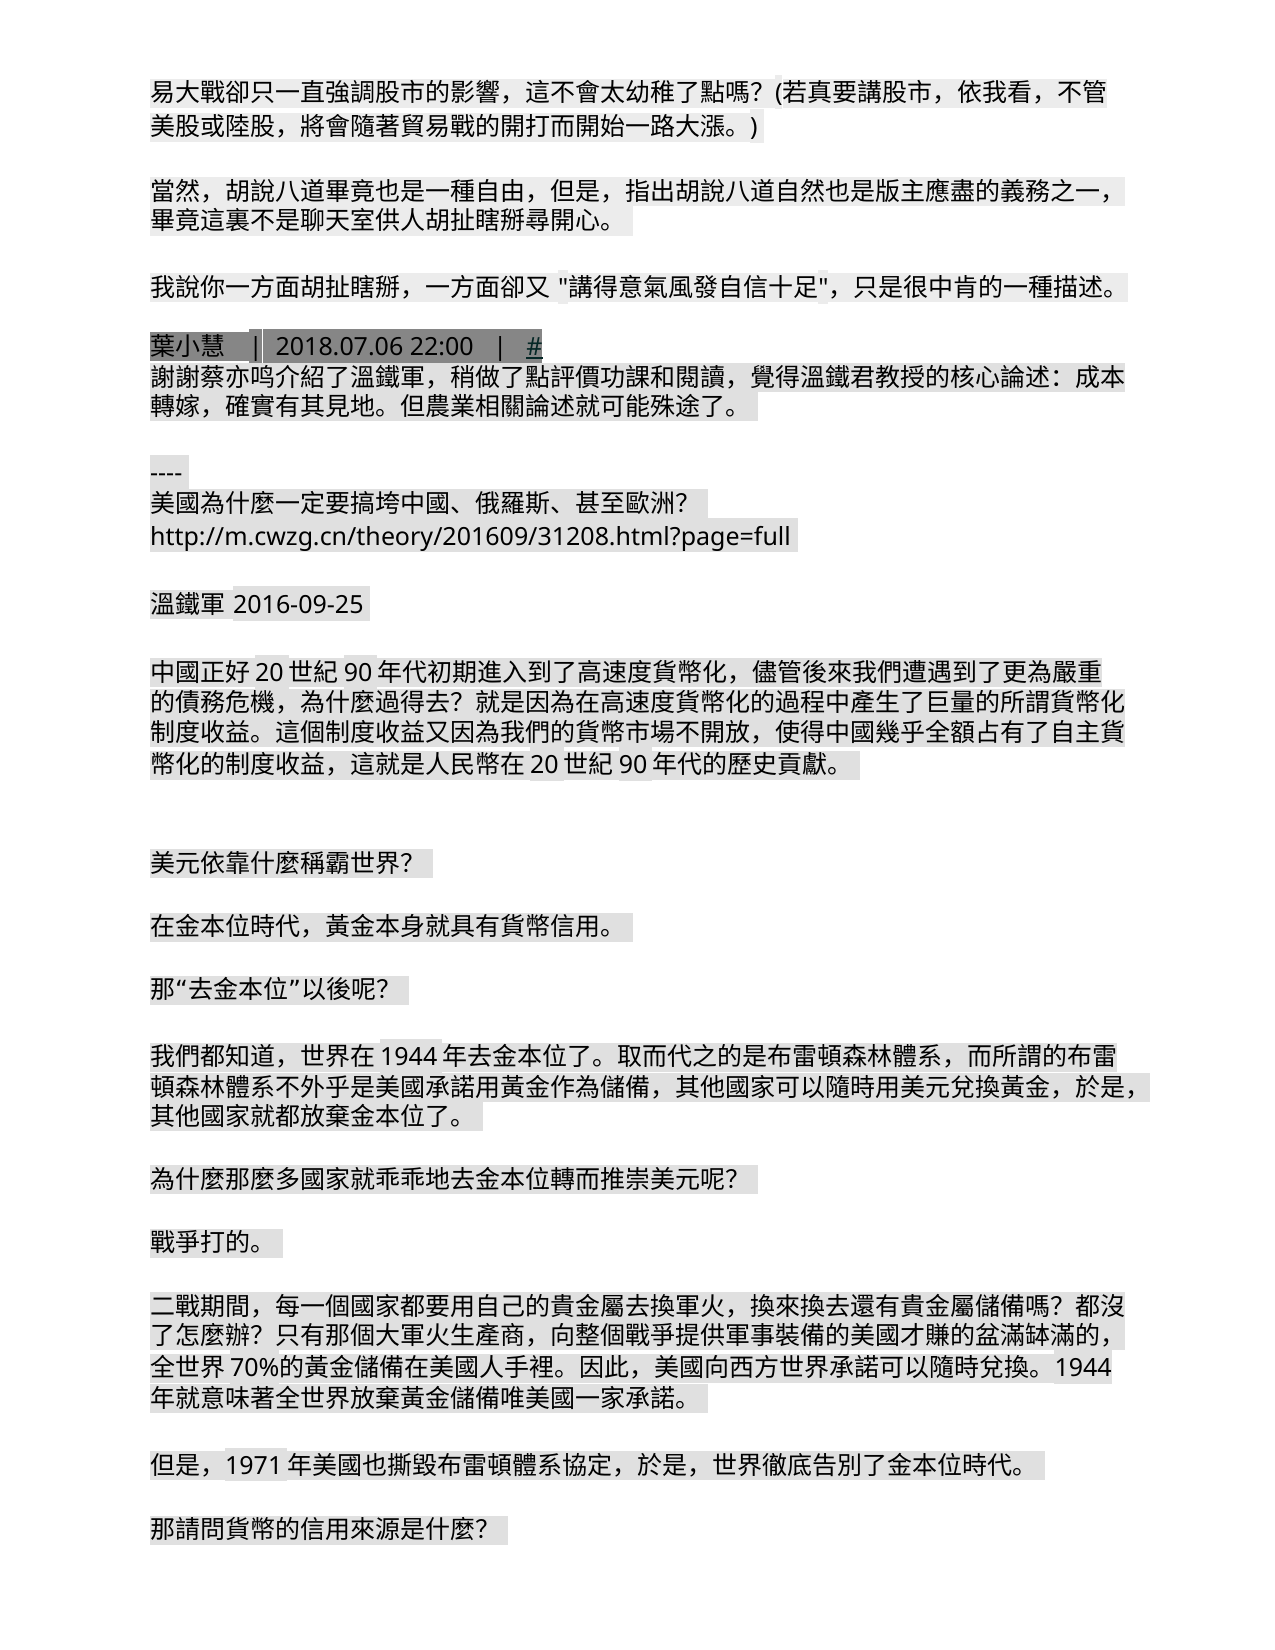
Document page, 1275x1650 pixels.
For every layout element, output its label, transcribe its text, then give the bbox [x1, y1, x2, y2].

text 李想，我並沒有反對你說的，當然也沒有贊成，而是說你信口胡謅，不知所云。 我們要反對一種想法，首先是那想法本身必須具有一定的認知意義或命題價值，但你講的內容卻像台灣南部盛行的地下電台那樣一種言論水平：憑感覺，憑某種奇怪的自信，隨口說說，不知所云。這時候，旁人如何可能反對或贊成？ 比方你說貿易戰開打，對大部份中國人民無感且無害。這若不是信口雌黃，什麼是信口雌黃？然後又說什麼這個要忍那個要忍，但又說必須應戰反擊美國。那到底是要忍還是不要忍？如果對大部份人根本無害，有什麼好忍？又有什麼好應戰？ 然後你又一直強調股市，說貿易戰頂多只是影響股市。我很不解，怎麼會有人思考世界貿易大戰卻只一直強調股市的影響，這不會太幼稚了點嗎？(若真要講股市，依我看，不管美股或陸股，將會隨著貿易戰的開打而開始一路大漲。) 當然，胡說八道畢竟也是一種自由，但是，指出胡說八道自然也是版主應盡的義務之一，畢竟這裏不是聊天室供人胡扯瞎掰尋開心。 我說你一方面胡扯瞎掰，一方面卻又 "講得意氣風發自信十足"，只是很中肯的一種描述。 [150, 75, 1125, 304]
text 葉小慧 | 2018.07.06 22:00 | # [150, 329, 1125, 363]
text 謝謝蔡亦鸣介紹了溫鐵軍，稍做了點評價功課和閱讀，覺得溫鐵君教授的核心論述：成本轉嫁，確實有其見地。但農業相關論述就可能殊途了。 ---- 美國為什麼一定要搞垮中國、俄羅斯、甚至歐洲？ http://m.cwzg.cn/theory/201609/31208.html?page=full 溫鐵軍 2016-09-25 中國正好20世紀90年代初期進入到了高速度貨幣化，儘管後來我們遭遇到了更為嚴重的債務危機，為什麼過得去？就是因為在高速度貨幣化的過程中產生了巨量的所謂貨幣化制度收益。這個制度收益又因為我們的貨幣市場不開放，使得中國幾乎全額占有了自主貨幣化的制度收益，這就是人民幣在20世紀90年代的歷史貢獻。 美元依靠什麼稱霸世界？ 在金本位時代，黃金本身就具有貨幣信用。 那“去金本位”以後呢？ 我們都知道，世界在1944年去金本位了。取而代之的是布雷頓森林體系，而所謂的布雷頓森林體系不外乎是美國承諾用黃金作為儲備，其他國家可以隨時用美元兌換黃金，於是，其他國家就都放棄金本位了。 為什麼那麼多國家就乖乖地去金本位轉而推崇美元呢？ 戰爭打的。 二戰期間，每一個國家都要用自己的貴金屬去換軍火，換來換去還有貴金屬儲備嗎？都沒了怎麼辦？只有那個大軍火生產商，向整個戰爭提供軍事裝備的美國才賺的盆滿缽滿的，全世界70%的黃金儲備在美國人手裡。因此，美國向西方世界承諾可以隨時兌換。1944年就意味著全世界放棄黃金儲備唯美國一家承諾。 但是，1971年美國也撕毀布雷頓體系協定，於是，世界徹底告別了金本位時代。 那請問貨幣的信用來源是什麼？ 政治強權。 美聯儲大家都知道是個私人銀行的聯合部門，它並不是政府部門。而中國人民銀行是國家確立的發行貨幣單位，是政府的一個部委。不管是什麼，總之是背後一定有一個強大的政治強權，發行的貨幣才有信用。 全世界都知道美元幣值被嚴重高估，然而為什麼世界60%以上的外匯儲備卻都是美元？當然，一般的政治家、經濟家都會告訴你，因為大家對美元有信心。是嗎？如果是，為什麼？因為世界上所有的政治家都相信美國擁有強大的軍事實力，軍事開支占全球軍事開支的一半左右，所以不能垮。 我們不妨拿歐元做個對比。 現在很多人說歐元要解體，為什麼?是因為歐元區沒有強大的軍事實力。眾所周知，北約(NATO)是美國控制的。歐洲人曾經想搞歐洲軍團，遭到美國人反對，就沒搞起來。 由此，美國的貨幣無論怎麼濫發到泡沫化的地步，也能維持，所以大家相信美元不會垮，還是存美元保險。 為啥現在人民幣這麼硬?因為大家嚷嚷了半天，無論是中國崩潰論還是中國威脅論，中國仍然屹立不倒，只要中國維持現有的這套體制，它的幣值就是堅挺的，不斷升值。因此中國才能順暢的跟周邊國家，甚至是歐洲、非洲、拉丁美洲國家都開始簽訂貿易協定，和中國的貿易用人民幣結算，他們當然願意，因為人民幣的幣值在上升啊。 客觀來說，現在世界上這套政治強權就是今天各國貨幣信用的基礎，貨幣信用的大小多少，其背後是政治強權的大小作為基礎。 一旦這個關係說清楚了，我們就知道貨幣的信用基礎乃是一個國家的政治強權。不同國家叫什麼幣不重要，這個幣值的變化，除了經濟決定之外，還有很強的政治因素，在於國家的政權是否穩定，國家的政治強權是否足夠大。 你再去看看其他國家的貨幣，哪個不是？英國人不是得把女王的頭像印上？隨便換一首相行嗎？因為首相是走馬燈一樣地換，女王不換，她是一個長期穩定的政權像征。 印度換了多少總理，哪怕不同政黨都輪流上來，對不起，還得用甘地的頭像來當印度盧比的大頭像，印度人都認他是開國元勛。歷屆政府領導人不斷換，但大家公認只有一個開國元勛，他是政治權威啊。 這樣看就明白了，美國每年軍費開支占全球差不多一半，美元就值錢，就有全球儲備硬通貨的信用，誰也不敢說美元明天就垮。所以，過去人民幣就緊盯美元，沒有辦法，因為美國的政治強權，龐大的軍事開支維持什麼呢？不就是美元幣權嘛。 美國式經濟奇跡 從1997年東亞金融風暴發生以後，世界上接連發生拉丁美洲金融災難、俄羅斯金融災難，一個接一個的，最後終於發生了華爾街金融災難，發生在西班牙、希腊及歐洲各國銀行的災難等。 這些金融危機爆發的症結在哪兒? 在於金融化要求以一國政治強權賦權於金融體系所形成的貨幣信用，來貨幣化他國的資源性資產，這叫做金融全球化。 而美國正是利用了金融全球化來向全球轉嫁危機，獲取收益的。以我們中國來說，我們是世界上最大的發展中國家，我們在自由貿易理念之下向發達國家輸出一般商品，比我們落後的國家就在輸出原材料，在80年代以前的時候我們也是原材料、農產品等輸出國，甚至到1993年以前我們還大量出口過石油，當時是典型的原材料輸出國。 現在進步到了一般商品輸出國家，輸出一般商品了。好了，我們大量的向發達國家輸出，就導致了以前很長一段時間內歐洲、美國強調中國是在傾銷，因為他們出現了嚴重的經常項目逆差，他們大量進口嘛，我們萬噸輪萬噸輪的往美國輸送貨物，回來都是空空的，他們就逆差，我們就順差了。 同時，在歐美主導的金融服務理念之下呢，我們把賺到的順差用外匯再投資，現在已經有1萬多億美元的外匯投到了美國，於是推高了美國的資本市場，中國現在已經是美國最大的投資國之一，我們相當於是幫助美國發展了資本經濟，這樣它的資本市場發展到什麼程度了呢? 美國以金融為中心的服務貿易可以占到GDP的85%以上，世界上只有一個國家和一個地區可以達到這種程度，一個國家就是美國，一個地區就是香港，香港的金融服務業可以占到GDP的82%。 美國可以靠樓市、股市、期市、債市......可以靠所有這些虛擬經濟來維持高增長，你的所有的成集裝箱的鞋子、衣服、帽子、皮帶等等給他送去了，他給你什麼呢? 一張紙。 這張紙的真實成本是多少呢? 一百美元的一張紙，真實成本只有4美分，99.96美元都可以作為實質收益。 這樣我們就明白了全球化為什麼是美國最積極，一定要求其他國家跟它一起全球化。因為資本全球化是全球化的一個方面，資本特別是金融資本就可以生錢，造錢就得讓錢得到收益，怎麼得到收益呢?這樣就是你們生產產品，我造錢，你們生產食品、電視、洗衣機、衣服等等，用你們的資源、污染你們的環境，把你們勞動力的健康給損壞了，都轉嫁到我的收益上。 於是發展中國家之間就產生了低價勞動力和競爭條件下的失業，就是過度競爭的結果最後降到底，甚至打破底，然後導致發展中國家動亂頻繁。大家都知道全世界有60多億人口，勞動力是絕對過剩的，只有發達國家能消費，發展中國家消費水平很低，不是60多億都能消費，只有20%能消費的情況下，生產是過剩的，過剩就得競爭，競爭就會壓低工價，工價壓低了勞動者就會鬧事，社會動亂就會發生，所以發展中國家的動亂根源在於這種不平等的交換關係。 好了，發展中國家接著就把自己的資源、環境都給破壞了，無論生產什麼，你得用水吧，得用煤吧，蓋工廠得占地吧，過分使用水、礦物質等資源不可再生，資源環境破壞，不可持續，生態災害等等就都來了。 所以為什麼今天發展中國家有這麼嚴重的問題，又是人權問題，又是生態問題，又是這個那個的，為什麼？是因為世界是“二八開”——20%的人享受80%人的生產，當然是用“買”的方式。所以客觀上就是這樣一種交換，今天的全球化在帶來發展和便利的同時，其實也隱含著這種深層次的矛盾，發展中國家如果不加入資本全球化你就要喪失競爭力，這個框架不被打破，就是這樣一種結果。 現在歐美發達國家享受著低物價，購買最便宜的東西，我是跑過美國十多趟的人，幾乎每年都去，美國的超市裡連拿低保的窮人都可以用購物車不斷的往外推毛巾、被單、鞋子、衣服等等，現在一個美國人一年平均可以消費7件中國產的襯衣、12件中國產的鞋子，不要以為這是中國特有的問題，其實現在世界上所有的發展中國家，只要人口超過1個億，都有資源短缺、環境污染等等問題。 這樣美國就通過美元把發展中的成本轉嫁到了發展中國家，創造了美國的經濟奇跡，美國的貿易赤字與經濟增長率成正比。 那美元大量增發流到哪裡去了呢? 除了我們持有的美元儲備，其他60%以上流到了世界原材料、能源、食品、糧食市場。 於是糧食價格大起大落，原材料價格大起大落，石油價格大起大落，每一個“起”都意味著有大量貨幣進去，每一個“落”就如同它變成了一個貨幣垃圾消納場。 一“落”，消納掉了幾千億、上萬億美元的貨幣符號，因為它本來就不是實質性財富，只是一個被政府強權創造出來的信用，只是個符號，這個符號可高可低，可多可少。每一次大規模的下滑，就替政府消納掉了一部分大規模創造出來的增量的信用。 這個虛擬的資本此消彼長的游戲，美國人玩得非常之精妙，根本不用派兵打你，只要你們大規模進口能源，那我制造一次能源高通脹，你就出現嚴重的國內高通脹。隨之，一般低利率的製造業就垮掉，就大量失業，就上街，你的政權就不穩定，連帶貨幣體系不穩定，弄不好甚至把你玩完。然後我的貨幣進來了，把你剩下的資源性資產、生產性資產，一股腦的給貨幣化了。其中，貨幣化收益我拿走了。你怎麼在災難之中痛苦掙扎，那是你的事。 因此美國就成功轉嫁了成本，於是就出現了像中國這樣的製造業國家，因為要大量進口原材料，PPI價格就會上漲，然後是CPI上漲。所以中國現在的一個大問題，就是進口通脹。 我們自己作為經濟研究的學者進行測算，發現中國現在的CPI指數中，有超過一半以上的因素來自於進口。今天世界上很多人在進行討論，但如果沒有對這個基本關係的了解，很難將其認識清楚。 背後捅了美元一刀的“非民主國家”們 在今天這個世界，被美國這種貨幣遊戲玩掉的國家比比皆是，北非就是這麼被玩掉的。 那什麼樣的國家敢於站出來說，不行，這個貨幣遊戲我不玩了，我得把自己的資源變成我的貨幣化來源了。都有誰呢？ 俄羅斯。 俄羅斯原來的幾任領導都信了那套說法，把自己給搞垮了——政權解體、貨幣垮台，大量的財富被別人貨幣化占有了。好在普京上台後，幹的最大一件事就是把原來的資源，比如它最大的是石油天然氣資源，收歸國有了。 一旦收歸國有，你這兒增發信用製造漲價，我就水漲船高，能源市場價格上漲所產生的溢價收益，被俄羅斯拿走了，拿回來以後給國民發福利，老百姓擁護，這就是俄羅斯遊戲。 所謂今天的俄羅斯魔方並不複雜，美國人創造垃圾信用導致通貨膨脹，俄羅斯占便宜，也叫“搭便車”，這一“搭便車”就把美國搭火了，美俄之間的關係就高度緊張了。 敢說不的國家還有哪呢? 委內瑞拉。 原本委內瑞拉的石油由外國公司控制，3/4的石油資源被美國為首的跨國公司控制，這是20世紀六七十年代通過CIA、軍事手段幹出來的，那時沒有民主可言，但查韋斯通過軍事政變、發動民眾收回了石油資產的控制權，就出問題了。 因為擁有石油主權的國家，擁有了對衝關係，這個對衝關係非常重要。意思是：你增發貨幣導致石油價格上漲，如果這個石油是你控制的，那就意味著你把增發貨幣導致的石油收益上漲也拿走了，成了兩頭掙錢。這是美國對大多數國家占有收益的手段，成就了自己世界一哥的地位。但現在委內瑞拉把這個對衝關係收到自己手裡了，所以就成了美國的敵人。 同理，儘管普京是通過選舉上台的，依然是美國的敵人，因為普京也是用各種手段把石油收歸國有。 由於美國失業率依然很高，美國的貧困人口不得溫飽，貧困率從9%上升到19%，因此奧巴馬現在的政策是有增長、無就業，他並不能解決大眾的問題，解決的是少數大資本通過金融控制、能源控制、糧食控制來占有收益的國家想像，這對美國來說沒有問題，麻煩在於他同時製造出了自己的勁敵。 普京、查韋斯為什麼會是美國的敵人？因為他們把原來美國大公司控制的石油收益收回了。因此俄羅斯人可以通過普京政權大幅度提高收益和福利，委內瑞拉連80%的貧困人口都得到了政府因石油收益增加而發展福利、辦教育的好處，所以貧民窟的老百姓站出來擁護查韋斯，而知識分子則是反查韋斯。 所以委內瑞拉當時一方面是貧民喜聞樂見的革命：跳著桑巴舞，穿著紅衣服，舉著紅旗去擁護他；另一方面，90%以上的知識分子、大學教師、媒體反查韋斯。 你如果去接觸委內瑞拉大學教師、知識分子，他們會說查韋斯是反民主、獨裁者，這套話語誰給他們的？美國。美國用它的軟實力影響委內瑞拉和俄羅斯，俄羅斯的自由主義政黨也是這樣的，高呼自由主義口號，但是60%的俄羅斯大眾擁護的是把石油主權收歸國有、向大眾增加福利的普京。 普京和查韋斯還是用美元結算的，還不是美國最徹底的敵人;最徹底的敵人是曾經的薩達姆.侯賽因和金正恩。 為什麼呢？因為他們都拒絕用美元做出口結算。 歐元發行後薩達姆一看歐元的幣值比美元高，就不用美元用歐元來結算石油出口，於是美國人出兵打伊拉克。朝鮮為什麼沒被打呢？因為朝鮮當時對外貿易總量才30多億美元，很小，這伊拉克可是個石油輸出大國，它一年的貿易量是300多億。 世界資本市場上有誰敢拋200億美元立馬就會出現多米諾骨牌效應，你拋了，我就擔心了，你一拋200億美元，我就覺得美元可能會掉一兩個點，我趕快拋，我不拋就虧了，因為大家手裡都有過剩美元。 所以如果當時伊拉克真實現300多億的外匯用歐元結算，不用美元了，就意味著拋了300多億美元，那這個世界資本市場上會出現什麼現象呢？美元就會如多米諾骨牌一樣應聲倒塌，我們有的人當時說是石油戰爭，石油戰爭其實還是低層次的，其實打的是保美元的戰爭。 這次還是美元的勝利，你看當時的報導，美軍坦克開到伊拉克大街上的時候沒有遇到抵抗，美國用特有的方式，把伊拉克最高級別的指揮官用3800萬美元買下來了，所以軍隊指揮官命令軍隊不抵抗，美軍就進去了，而邊邊緣緣沒有接到指揮官命令的軍隊還打一打，接到命令的首都軍隊主力就徹底靠邊了。 其實很簡單，只是告訴你，你在瑞士的銀行裡有3800萬美元，你可以永遠避免受到任何起訴，你的家人全部都可以平安，都上美國吧，便宜不便宜啊？便宜，就給你一個數，現在都叫電子貨幣嘛，都不用印出來，不用裝成箱子提著一箱子錢，那是演電影，真正買你不用演電影，就告訴你在瑞士銀行裡有一數就夠了，你聽話這數就是你的，你不聽話這數就沒了，所以不就是這樣嘛。 若從這個角度看，利比亞的卡扎菲更過分，連歐元都不用了，要用黃金，於是歐洲人出兵把他端掉了。你連對衝貨幣增發都拒絕，就意味著當我作為歐元區國家增發歐元支撐歐洲共同基金來解救我的財政困難時，你連我的這個能力都要毀掉，你卡扎菲一定是惡魔，於是就只能死。歐洲人出兵，美國人樂得說這是你們歐洲人的事，我就不出兵，所以幹掉卡扎菲的是歐洲人。 國內媒體很少介紹的是，卡扎菲通過軍事政變上台，強力把利比亞的石油資源都收歸國有，用石油收益來支付社會開支，因此國民高福利，全利比亞沒有一個街頭流浪漢，教育、醫療、養老全部免費，福利程度比歐洲各國還要高。 如果拿社會發展指數來衡量，它有全世界最高的社會發展指數。幹掉卡扎菲有其他借口，但這是最主要的原因。只要石油收歸國有，你就有對衝能力了，國家不再是個想像，因為經濟主權中的石油主權在你這兒。 伊朗也是其中之一，因為宗教革命使伊朗的世俗政權把石油收歸國有。 幹掉伊拉克薩達姆的是美國軍隊，它的石油主權被美國人占有，幹掉卡扎菲的是歐洲軍隊，先開始動手的是法國，所以法國占有利比亞34%的石油主權，剩下的2/3歸了其他的戰勝國。 這就是再殖民化，根本不意味著什麼正義，只是重新控制別國的石油資源。所以西方人高呼著，這根本就是石油戰爭，而不是什麼人道主義。我不會去爭辯，只是提供一點信息有助於豐富你的理解，我並不堅持，因為這些信息在媒體上根本看不到。不會有人告訴你，這個世界上發生的經濟關係是這種對衝關係。 歐美雖然有時候出於共同的利益聯手打壓一些國家，但是歐美之間也會因為幣權戰略而相互鬥爭，別的不說，1999年出了一大麻煩——歐元問世。 歐洲人聰明啊，因為美國人就是歐洲人生出來的。眼看著美國人靠印出點綠紙就能過好日子，歐洲人覺得甭兒子這麼干，我早就會啊，大家都知道玩金融玩得最早的就是16世紀的荷蘭，接著是17世紀的英國，連蘇格蘭，過去比較窮都會玩金融，蘇格蘭至今還是以金融為主，所以要說玩金融，歐洲人早就會，怎麼辦呢？ 這時候“歐元之父”蒙代爾就出了一個主意，你們可以建一歐盟，發行歐元，所以當時借著美國搞垮蘇聯的大好形勢，歐盟那些主要國家的貨幣像德國馬克，意大利里拉，法國法郎等等紛紛湧入東歐，去把它的經濟和資源都貨幣化了，就賺了一大筆，賺完了以後，大家說我們富了，於是就發行歐元，發行了以後由於歐洲的區內貿易大於區外貿易。 歐元是健康貨幣，其幣值剛開始比美元高百分之十幾，這就打擊了美元，歐洲又派代表團到處遊說其他國家調整幣種，你們的外匯儲備不能光是美元啊，你們得有歐元啊，你看我的歐元多強勁啊，所以大家就開始調整了。 買進歐元意味著什麼呢？拋出美元啊，你一拋美元，幣值就會掉下來，美國人還能維持這種經濟奇跡嗎？不能，所以怎麼著呢，發生了1999年的巴爾幹戰爭。一打就把歐元打下去了，你們以為打的是巴爾幹嗎？其實打的是歐元。 現在中國成為美國敵人的條件上升了，因為中國開始越來越多的與周邊國家簽訂雙邊協定，咱們不用美元了，我進口你的，你用我的貨幣。這個變化很大，也是在美國虛漲的龐大泡沫上捅了一下。 今天大家為什麼知道美元明明是幣值高估，甚至有人說高估了70%還願意儲存美元呢？原因就在這裡，這才是美國經濟奇跡的真諦。 至於是不是他說的民主等等那一套，大家願意信就信，反正那是你的事，我並不想干預，很多年輕朋友跟我辯論，我說咱不辯論，你一夜美國人都沒當過，夜夜做美國夢，連白天都夢，你說跟我辯論啥啊？我不辯論。你先去那些國家多跑幾趟，跑夠了咱再坐下來聊。 來自20世紀90年代的經驗與教訓 這個格局能改變嗎？目前來說還不能。 中國現在怎麼做呢？ 先別著急聽別人來忽悠你，別盲信這個理論，那個理論。 其實，如今中國已經有了條件作壁上觀，中國人完全沒必要自我矮化，先別著急把本幣開放、銀行開放、資本市場開放。中國人現在的實質性資產，高達百萬億規模，我們如果保持現在的狀態，可以用本國政治體制維持的貨幣信用體系來不斷的增發貨幣，我們叫Continue -monetization，繼續我們自己的貨幣化。我剛才其實把這個道理講清楚了，你們知道，貨幣是什麼？貨幣早就不是一般商品等價物了，靠交換來決定價值，早就不是了。 所以應該怎麼做？ 中國人的社會責任就是不要做“鴉噪狀”，別瞎吵吵，中國人應該做出的選擇是用自己的政權體系支撐著自己的貨幣信用來貨幣化自己的資產和資源。這樣，我們很快會經濟總量迅速擴張。 現在如果計算實質性資產，中國已經不是世界第四了(注：2005年數據)，第幾我不好說，說早了沒意思，你如果計算金融資產把泡沫那一塊加進來，中國第四，如果不加這一塊，就是開印刷機印紙啊，或者電腦裡存一個數這一塊，只計算發展中國家的實質經濟，中國第幾？所以別說，去做，幹你的活。唯一的要求就是，不要著急開放我上面說的那一塊，這一開，人家那個過剩的貨幣就進來了，過剩的貨幣你又相信不會垮，所以就會用他的，用他的你自己的就完了，為什麼這麼說呢？我給你舉一個例子，親身經歷的。 1991年蘇東解體，我當時在美國哥倫比亞大學，我講課的時候人家就挑戰，說我們已經把“鐵幕”搞垮了，剩下的就是你們中國，因為你們中國不過是個“竹幕”，意思是竹竿編的籬笆，我能把“鐵幕”搞垮，搞垮你們還不容易嗎?下一個就是你們中國，“Next must be China!”。 我非常憤怒，怎麼回答呢，北京話叫“沒門”，翻譯成英文叫“No way!”，但是沒有用啊，我沒弄明白，得去弄明白，於是就一個人去了歐洲，去了蘇東國家，一個人背著一個包走了7個蘇東國家，做了40天的蘇東考察，回來還挨了一處分。 我們黨組書記說，誰允許你擅自改變出國地點？那時候出國挺嚴的，需要審查什麼的，我到期沒回來，機關炸了鍋了，說這小子叛逃了，結果過了40天回來了，我當時寫了一篇像模像樣的考察報告交給黨組，這個文章叫《蘇東7國私有化的觀察與思考》，黨組開會說，看來真的考察去了，就逃過了處分。 當時去蘇東的一個重要感覺就是，覺得你自己是百萬富翁，拿著一百美元換來一堆票子，那票子上面很多“0”都數不過來，我們中國那時候票子還是1毛錢、5毛錢等等，那時候有10塊錢就覺得挺踏實，上街沒問題，所以當時在蘇東都不認識票子上面的一大堆零，坐汽車、住旅館都會拿出來問人家，你看收幾張。 其實深入了解就會明白，任何一個國家的貨幣信用源於什麼？源於政權的權威性。蘇東國家紛紛從政治體制改革入手，上了美國人的當，先是政權解體，隨後貨幣體系應聲倒塌，今天宣布易幟解體，明天貨幣一錢不值。 最後去俄羅斯，去的時候換的錢，回的時候換不回來，沒人跟你換，換成盧布還想換回美元？蘇聯沒解體之前，1個盧布換2.38個美元，解體後1個美元換4800個盧布，老百姓辛辛苦苦幹了一輩子，以為快要退休了可以安安穩穩生活，沒想到一夜之間還剩4、5個美元了。 好在後來俄羅斯全部國有化了以後，每個職工只要你在國有企事業單位工作滿5年以上可以得到國家無償給你提供的半公頃的園地，在城市郊區，孬好我還有塊地，那一家人能夠活得下來啊，再加上它後來的改革是把所有國有資產都折成了券分給老百姓，實在不行，老百姓賣一點國有資產券也能生活下來啊。 所以蘇東解體的時候我為什麼感覺很強烈，就是貨幣並不是什麼真實財富，它是一個虛擬的東西，從哪來的貨幣的價值呢？從政府的權力來的，政府倒台，你的銀行體系就應聲倒台，誰是硬通貨，誰就大占便宜。 為啥蘇聯老百姓後來那麼恨那個政府，一定要改朝換代，就是因為他們輸得太慘。整個國家的資源經濟、產業經濟、實體性財富被國外貨幣的湧入所“貨幣化”，外國金融資本占有了大量的托賓稅，就是被貨幣化的收益，這個巨大的制度收益被國外金融資本占有，本國在經濟上缺輸的一塌糊塗。 所以提醒一些激進的朋友，這事幹得幹不得，前車之鑒啊，包括我跟一些同齡的比較激進的朋友聊起來的時候，他們會說，既然轉軌有成本，那晚點來不如早點來，我說，轉軌成本不用你承擔，你一拍屁股走人了，承擔代價的可是老百姓。 至少前蘇聯整個經濟不進入貨幣化階段的歷史教訓，我們算是避免了。儘管蘇東國家的實體經濟產生的製造業產量是全世界第一，按工農業總產值來計算它肯定是第一的，但是對不起，如果按貨幣量計算交易過程的增加值，就是按GDP法計算，當然就不如西方。於是西方輿論這個軟實力就說蘇東的體制不行，但其實質性的問題只是沒有進入貨幣化。 中國恰恰是從1992年進入到了高速度貨幣化，GDP陡然大幅度增長，西方輿論也突然就從中國崩潰論變成中國威脅論了。 我們得益於什麼？恰恰得益於無形之中推進的是貨幣化加快，恰恰又配合了市場經濟改革。如果中國沒有規模化的貨幣投資這個所謂的龍頭要素來撬動其他要素進入所謂的市場經濟，光靠放開市場這個看不見的手，很難發揮作用。 中國在20世紀90年代的最重要教訓是，自主的貨幣化創造了高增長。 因為貨幣化如此短期加快，中國出現了一個重大的利益結構改變，崛起了與中央政府利益相關的金融資本集團。今天很多人批判國有經濟，反壟斷，包括批評國有銀行，其實無外乎是批評金融壟斷資本。 中國跟其他世界上的大國一樣，因為人口眾多，國家經濟總量大，對貨幣的需求也大，於是產生了幾大國有銀行占絕對比重的金融資本系統。這個大銀行系統占有了全國資金總量或信貸總量的70%，於是它變成了一個在中國乃至於在全世界都排在前列的大企業。這是客觀上造成的結果，不是主觀的，是客觀上中國進入了一個高速貨幣化進程而由原來的國有金融部門來運作大規模增發的貨幣。 當然，這個運作的過程，開始因為政府短期內就把全國各種各樣的資源性的要素和資產性的要素大都貨幣化了，這些資源和資產在哪兒呢？大多在地方。所以，早期的中國貨幣化是地方政府主導的。如果看整個20世紀90年代的地方政府，那真是“八仙過海，各顯神通”，每個地方政府都拼命地加快本地GDP的增長。 那個年代，我們叫做“中央承擔全部金融風險條件下的地方政府公司化競爭”。這個競爭過程中就有一批沿海的先富起來的地區，在此之前並不特別突出，但是在貨幣化的過程中，沿海的優勢就凸顯出來了。因為從20世紀50年代，特別是20世紀70年代以來，整個國家的工業布局大部分在沿海，就是實質性資產的主要聚集地。 當沿海地方政府把國家工業化形成的這部分實質資產貨幣化的時候，資本增量顯然比內地大得多。於是沿海按GDP統計就發展起來了，內地就跌下去了，出現了非常大的區域差別，同期，農民收入的低下尤為凸顯出來，因為農業屬於自然經濟，貨幣化程度很低。所以在20世紀90年代農民貨幣化低的時候，城鄉差別也就拉大了。 那好了，中國正好20世紀90年代初期進入到了高速度貨幣化，儘管後來我們遭遇到了更為嚴重的債務危機，為什麼過得去？就是因為在高速度貨幣化的過程中產生了巨量的所謂貨幣化制度收益。這個制度收益又因為我們的貨幣市場不開放，使得中國幾乎全額占有了自主貨幣化的制度收益，這就是人民幣在20世紀90年代的歷史貢獻。 [150, 363, 1125, 1545]
